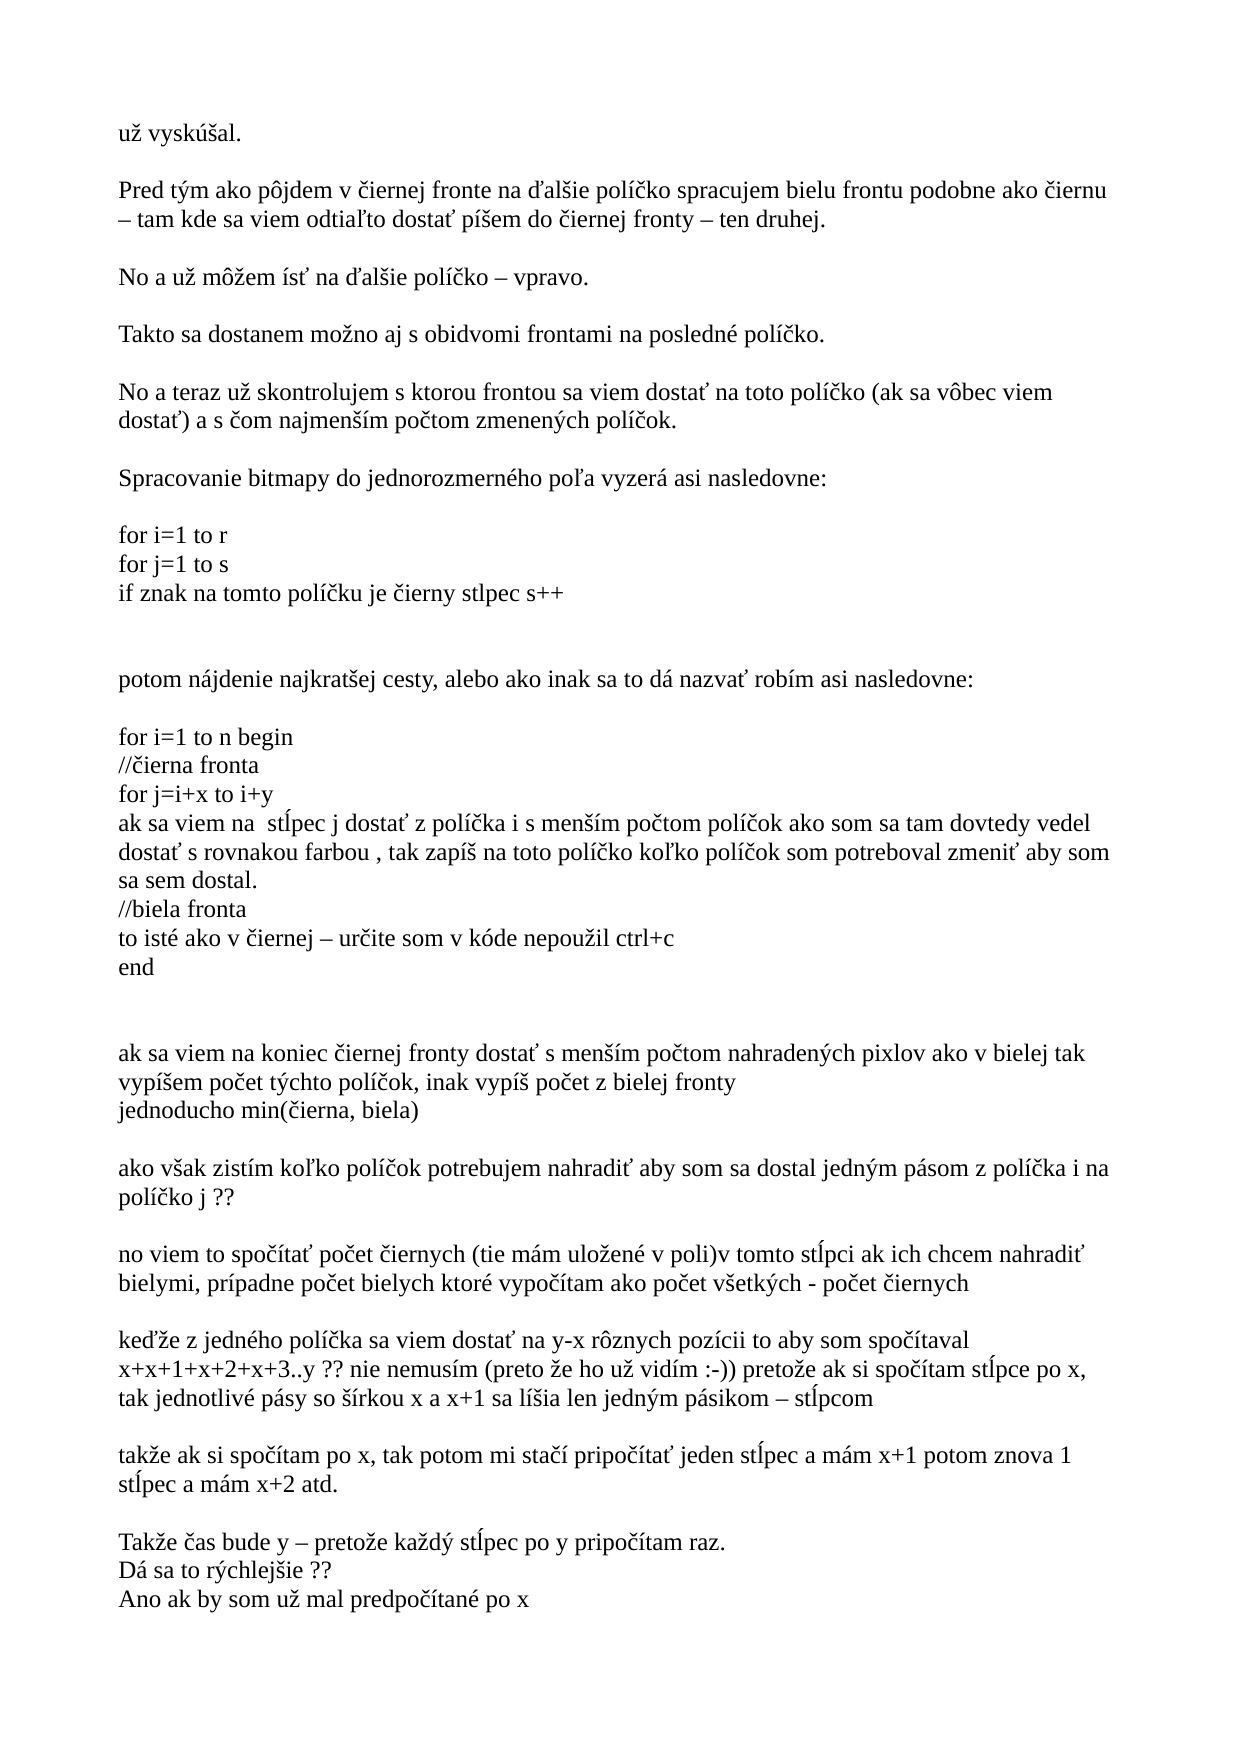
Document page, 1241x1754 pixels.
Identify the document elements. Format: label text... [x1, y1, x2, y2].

text keďže z jedného políčka sa viem dostať na y-x rôznych pozícii to aby som spočítaval x+x+1+x+2+x+3..y ?? nie nemusím (preto že ho už vidím :-)) pretože ak si spočítam stĺpce po x, tak jednotlivé pásy so šírkou x a x+1 sa líšia len jedným pásikom – stĺpcom [118, 1326, 1122, 1412]
text //čierna fronta [118, 751, 1122, 779]
text No a teraz už skontrolujem s ktorou frontou sa viem dostať na toto políčko (ak sa vôbec viem dostať) a s čom najmenším počtom zmenených políčok. [118, 377, 1122, 434]
text for i=1 to n begin [118, 722, 1122, 751]
text Ano ak by som už mal predpočítané po x [118, 1584, 1122, 1613]
text no viem to spočítať počet čiernych (tie mám uložené v poli)v tomto stĺpci ak ich chcem nahradiť bielymi, prípadne počet bielych ktoré vypočítam ako počet všetkých - počet čiernych [118, 1239, 1122, 1297]
text Pred tým ako pôjdem v čiernej fronte na ďalšie políčko spracujem bielu frontu podobne ako čiernu – tam kde sa viem odtiaľto dostať píšem do čiernej fronty – ten druhej. [118, 176, 1122, 233]
text //biela fronta [118, 894, 1122, 923]
text ak sa viem na stĺpec j dostať z políčka i s menším počtom políčok ako som sa tam dovtedy vedel dostať s rovnakou farbou , tak zapíš na toto políčko koľko políčok som potreboval zmeniť aby som sa sem dostal. [118, 808, 1122, 894]
text No a už môžem ísť na ďalšie políčko – vpravo. [118, 262, 1122, 291]
text Takto sa dostanem možno aj s obidvomi frontami na posledné políčko. [118, 319, 1122, 348]
text to isté ako v čiernej – určite som v kóde nepoužil ctrl+c [118, 923, 1122, 952]
text Takže čas bude y – pretože každý stĺpec po y pripočítam raz. [118, 1527, 1122, 1556]
text end [118, 952, 1122, 981]
text ako však zistím koľko políčok potrebujem nahradiť aby som sa dostal jedným pásom z políčka i na políčko j ?? [118, 1153, 1122, 1211]
text už vyskúšal. [118, 118, 1122, 147]
text if znak na tomto políčku je čierny stlpec s++ [118, 578, 1122, 607]
text for j=i+x to i+y [118, 779, 1122, 808]
text Spracovanie bitmapy do jednorozmerného poľa vyzerá asi nasledovne: [118, 463, 1122, 492]
text ak sa viem na koniec čiernej fronty dostať s menším počtom nahradených pixlov ako v bielej tak vypíšem počet týchto políčok, inak vypíš počet z bielej fronty [118, 1038, 1122, 1096]
text for j=1 to s [118, 549, 1122, 578]
text potom nájdenie najkratšej cesty, alebo ako inak sa to dá nazvať robím asi nasledovne: [118, 664, 1122, 693]
text jednoducho min(čierna, biela) [118, 1096, 1122, 1124]
text for i=1 to r [118, 521, 1122, 549]
text takže ak si spočítam po x, tak potom mi stačí pripočítať jeden stĺpec a mám x+1 potom znova 1 stĺpec a mám x+2 atd. [118, 1441, 1122, 1498]
text Dá sa to rýchlejšie ?? [118, 1556, 1122, 1584]
